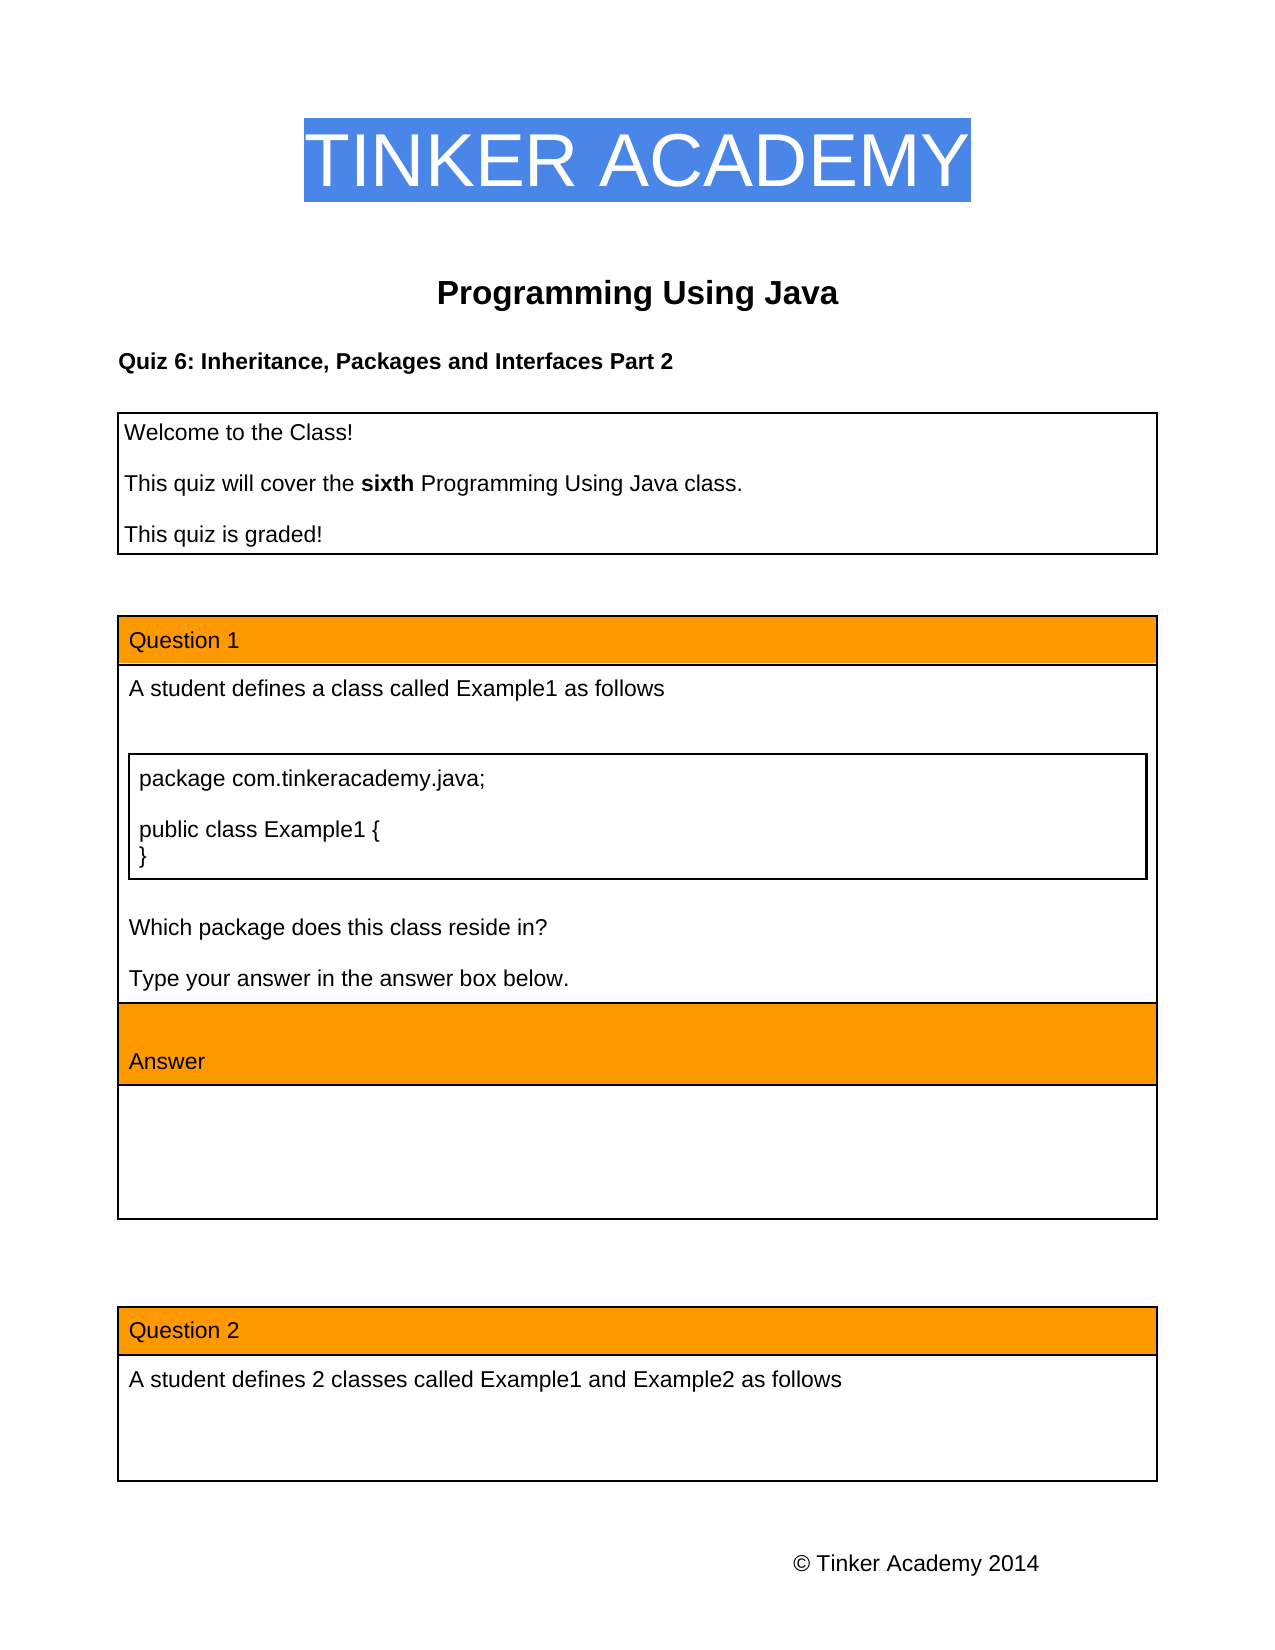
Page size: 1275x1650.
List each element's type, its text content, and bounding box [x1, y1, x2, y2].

table_header package com.tinkeracademy.java; public class Example1 { } [130, 755, 1145, 878]
table_header Question 1 [119, 617, 1156, 663]
text Quiz 6: Inheritance, Packages and Interfaces Part 2 [118, 349, 1157, 374]
text TINKER ACADEMY [118, 118, 1157, 202]
table_cell A student defines 2 classes called Example1 and Example2 as follows [119, 1356, 1156, 1479]
table_cell [119, 1086, 1156, 1218]
table_cell A student defines a class called Example1 as follows Which package does this class reside in? Type your answer in the answer box below. [119, 666, 1156, 1002]
table_cell Answer [119, 1004, 1156, 1084]
text Programming Using Java [118, 274, 1157, 311]
table_header Question 2 [119, 1308, 1156, 1354]
table_header Welcome to the Class! This quiz will cover the sixth Programming Using Java class. This quiz is graded! [119, 414, 1156, 553]
